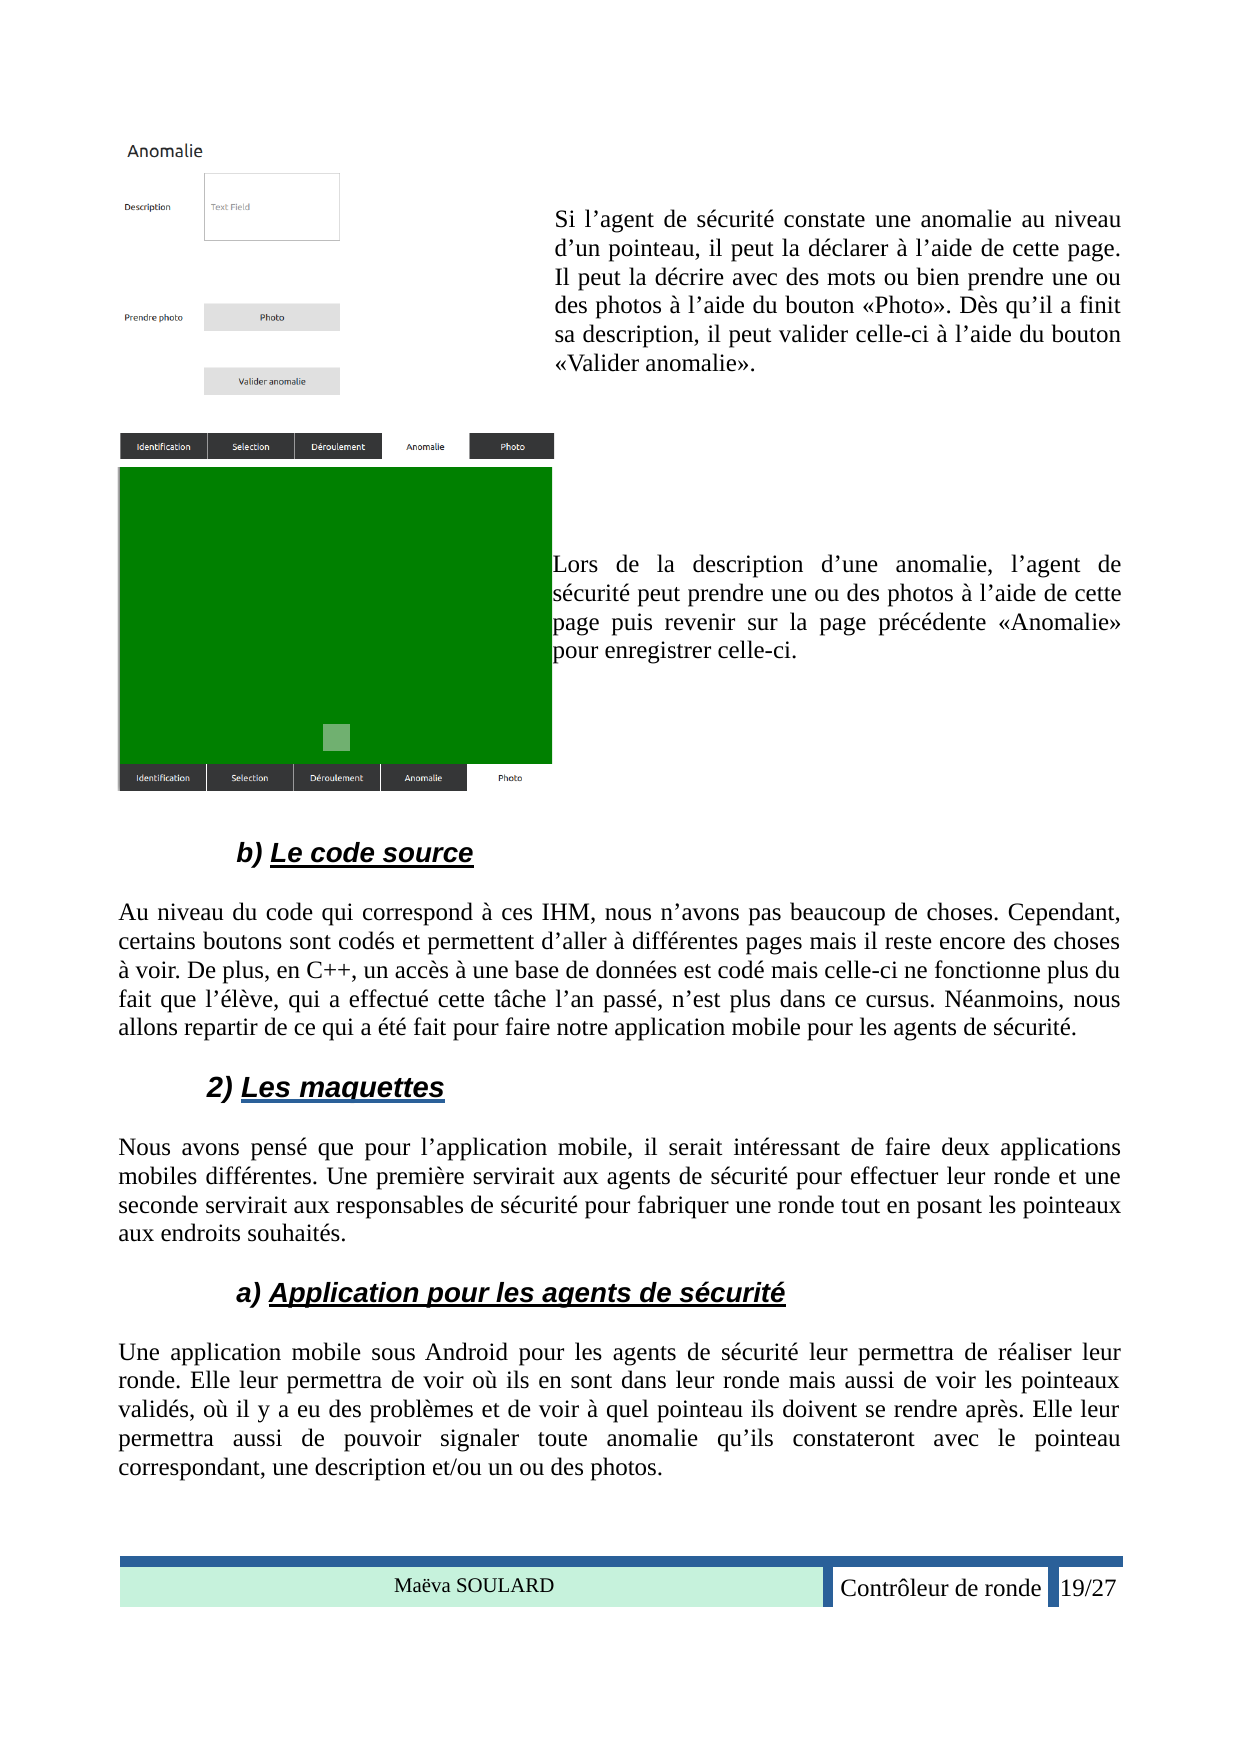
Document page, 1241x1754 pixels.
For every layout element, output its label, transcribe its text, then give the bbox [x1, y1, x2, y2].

picture [120, 133, 555, 459]
picture [117, 467, 553, 791]
text Au niveau du code qui correspond à ces IHM, nous n’avons pas beaucoup de choses. Cependant, certains boutons sont codés et permettent d’aller à différentes pages mais il reste encore des choses à voir. De plus, en C++, un accès à une base de données est codé mais celle-ci ne fonctionne plus du fait que l’élève, qui a effectué cette tâche l’an passé, n’est plus dans ce cursus. Néanmoins, nous allons repartir de ce qui a été fait pour faire notre application mobile pour les agents de sécurité. [118, 897, 1122, 1041]
subtitle Le code source [118, 837, 1122, 869]
text Nous avons pensé que pour l’application mobile, il serait intéressant de faire deux applications mobiles différentes. Une première servirait aux agents de sécurité pour effectuer leur ronde et une seconde servirait aux responsables de sécurité pour fabriquer une ronde tout en posant les pointeaux aux endroits souhaités. [118, 1132, 1122, 1247]
subtitle Les maquettes [118, 1070, 1122, 1103]
text Si l’agent de sécurité constate une anomalie au niveau d’un pointeau, il peut la déclarer à l’aide de cette page. Il peut la décrire avec des mots ou bien prendre une ou des photos à l’aide du bouton «Photo». Dès qu’il a finit sa description, il peut valider celle-ci à l’aide du bouton «Valider anomalie». [555, 204, 1122, 377]
text Lors de la description d’une anomalie, l’agent de sécurité peut prendre une ou des photos à l’aide de cette page puis revenir sur la page précédente «Anomalie» pour enregistrer celle-ci. [553, 549, 1122, 664]
subtitle Application pour les agents de sécurité [118, 1276, 1122, 1308]
text Une application mobile sous Android pour les agents de sécurité leur permettra de réaliser leur ronde. Elle leur permettra de voir où ils en sont dans leur ronde mais aussi de voir les pointeaux validés, où il y a eu des problèmes et de voir à quel pointeau ils doivent se rendre après. Elle leur permettra aussi de pouvoir signaler toute anomalie qu’ils constateront avec le pointeau correspondant, une description et/ou un ou des photos. [118, 1337, 1122, 1480]
